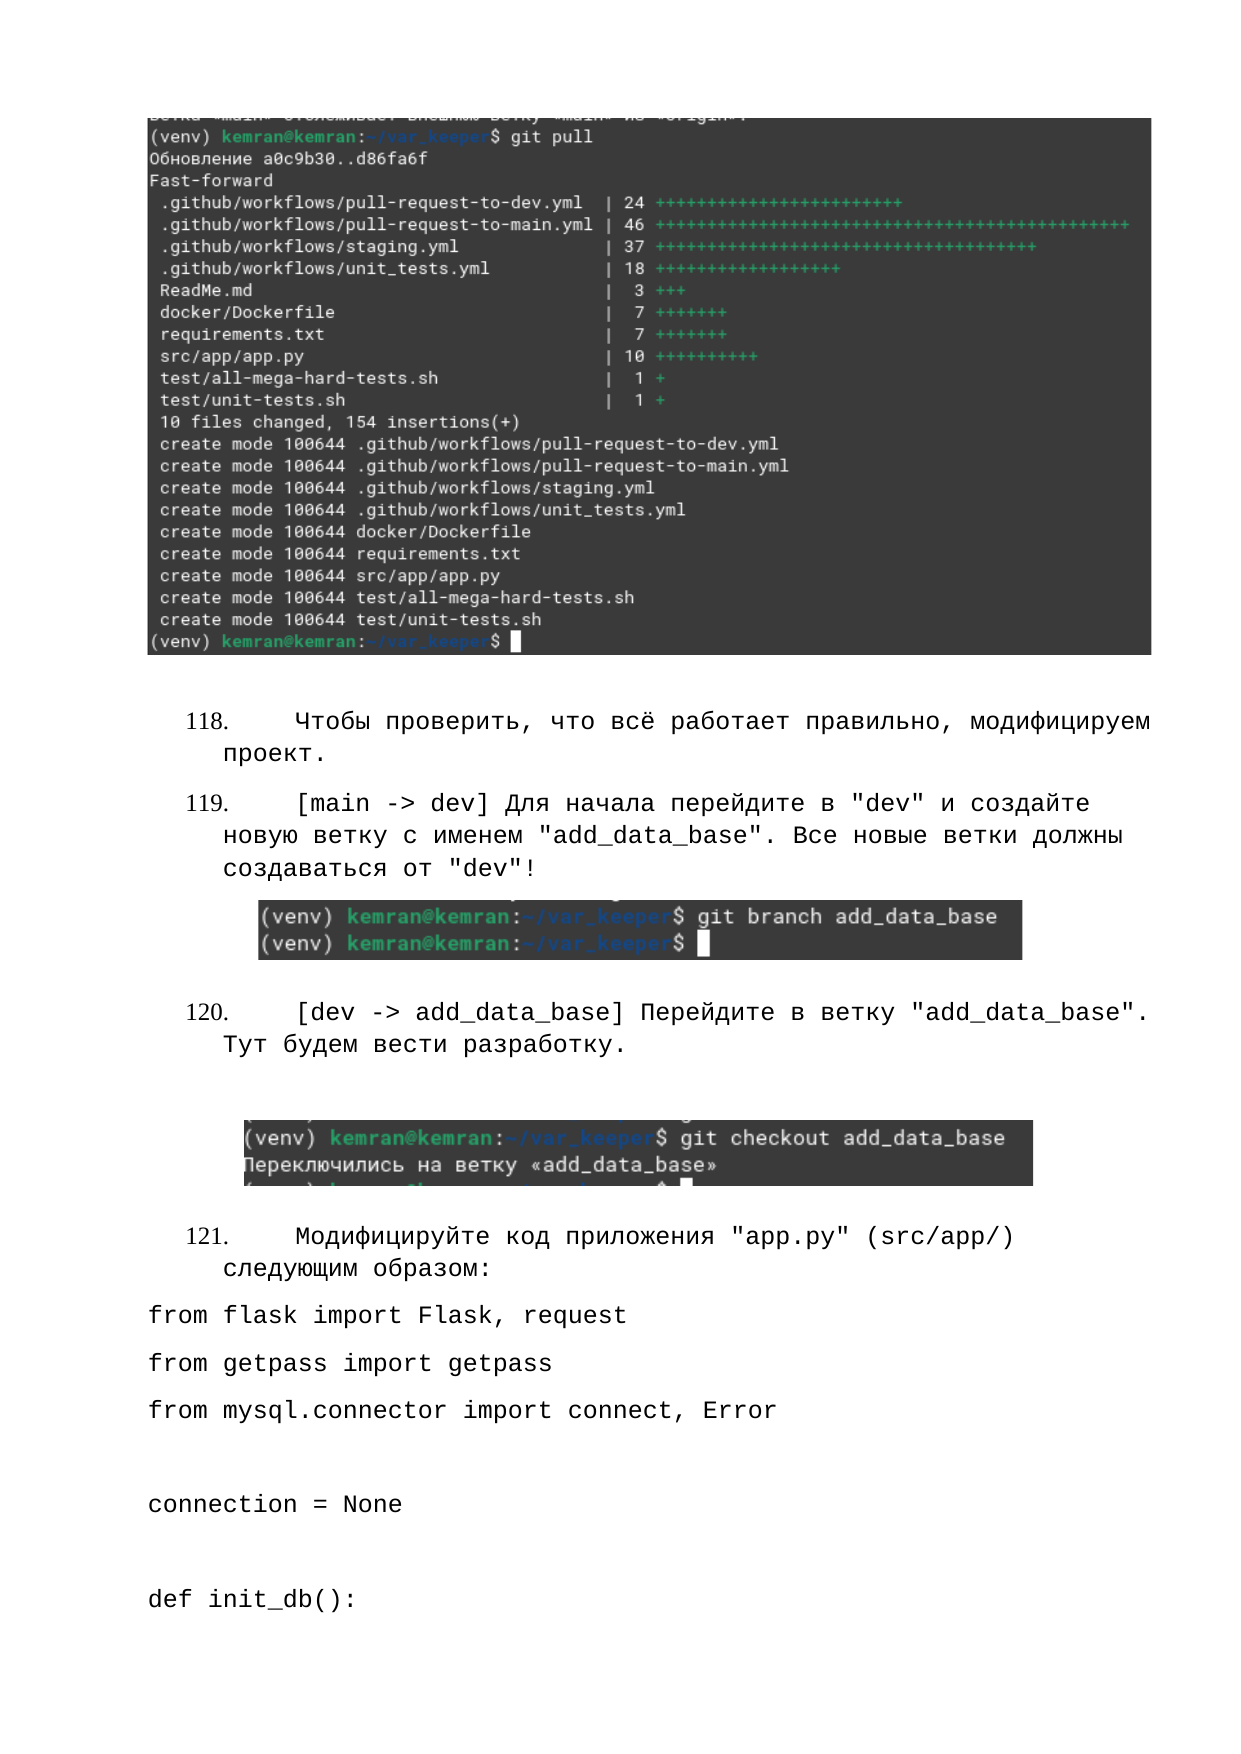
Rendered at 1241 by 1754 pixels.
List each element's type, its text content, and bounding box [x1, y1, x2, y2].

picture [244, 1120, 1034, 1186]
list [main -> dev] Для начала перейдите в "dev" и создайте новую ветку с именем "add_data_base". Все новые ветки должны создаваться от "dev"! [185, 788, 1152, 884]
text from mysql.connector import connect, Error [148, 1397, 1152, 1426]
list [dev -> add_data_base] Перейдите в ветку "add_data_base". Тут будем вести разработку. [185, 997, 1152, 1060]
text def init_db(): [148, 1587, 1152, 1615]
text from flask import Flask, request [148, 1303, 1152, 1331]
text from getpass import getpass [148, 1350, 1152, 1378]
list Чтобы проверить, что всё работает правильно, модифицируем проект. [185, 706, 1152, 769]
text connection = None [148, 1492, 1152, 1520]
picture [258, 900, 1023, 960]
picture [147, 118, 1152, 655]
list Модифицируйте код приложения "app.py" (src/app/) следующим образом: [185, 1221, 1152, 1284]
